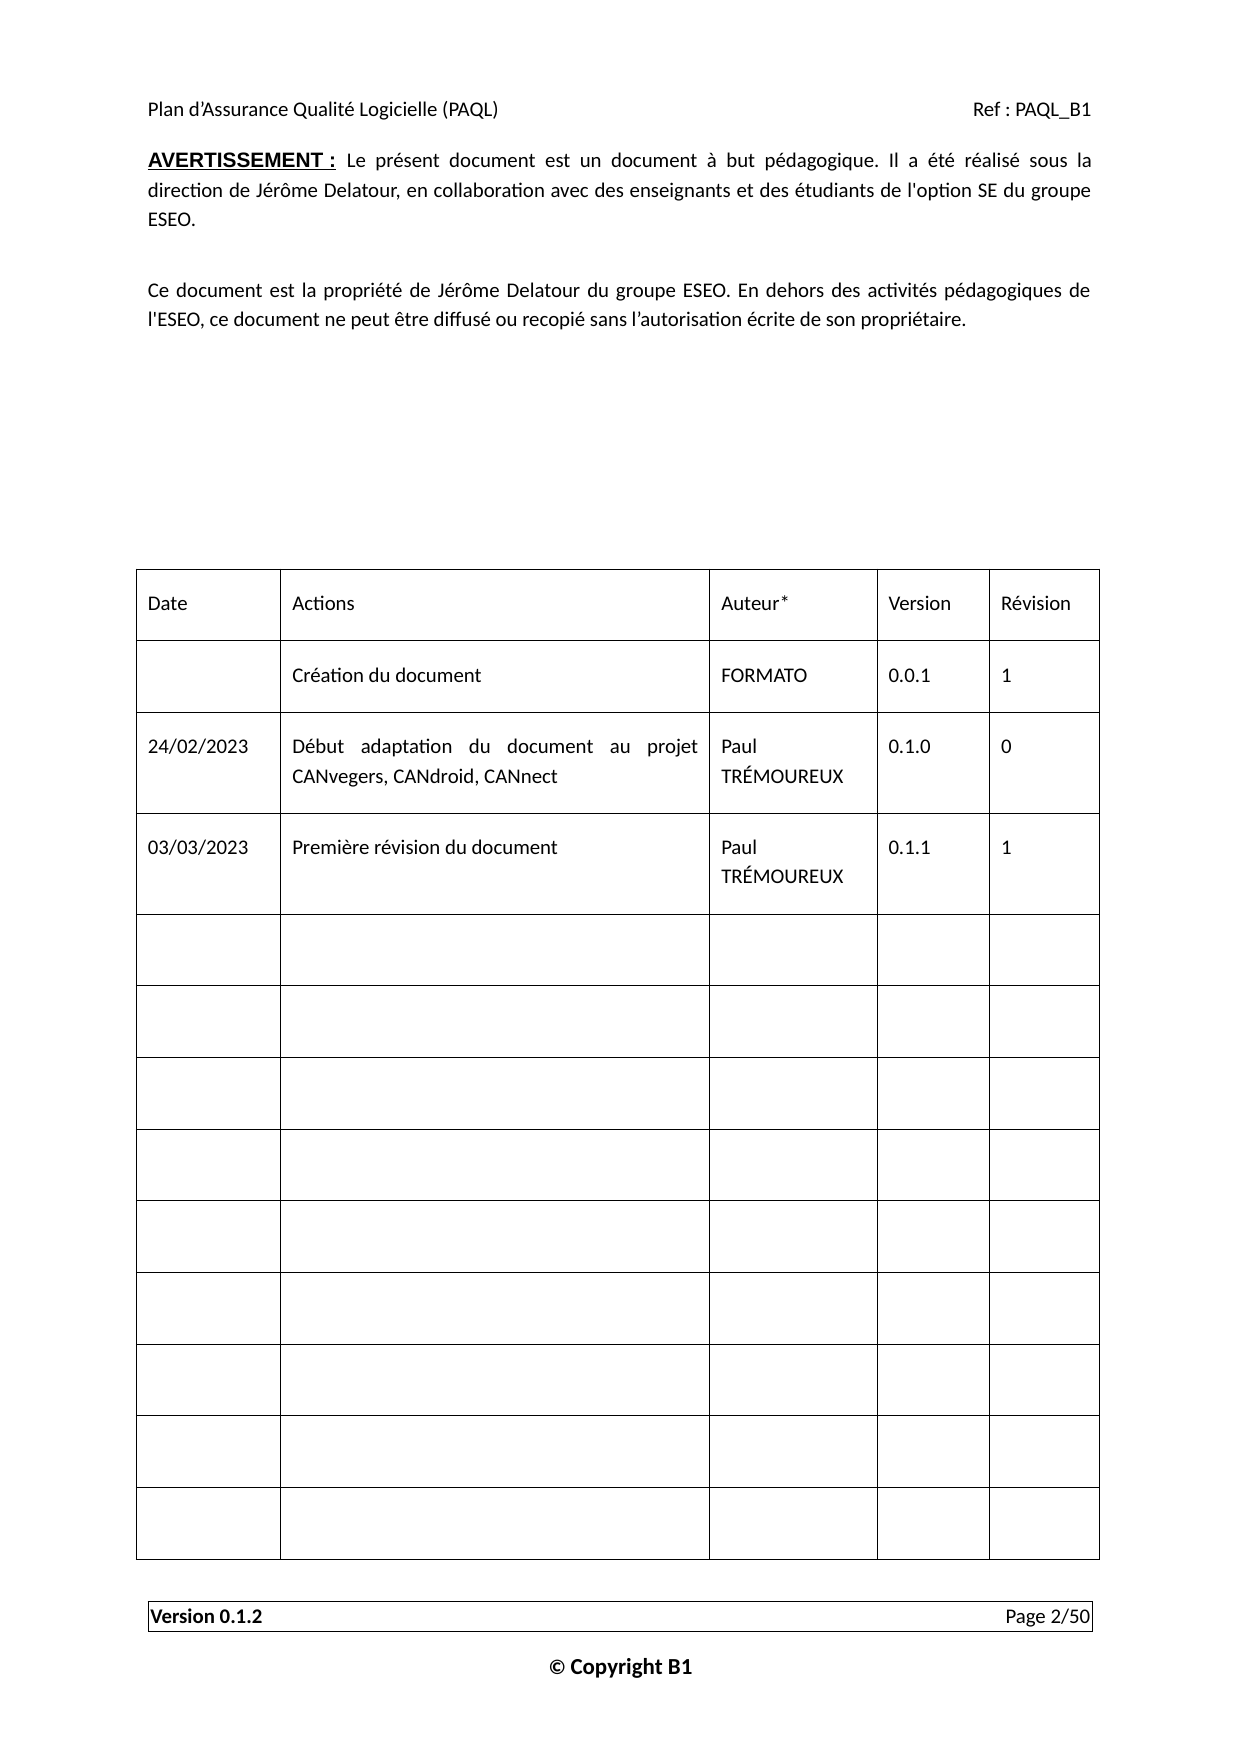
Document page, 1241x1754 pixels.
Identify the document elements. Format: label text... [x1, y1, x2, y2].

table_cell [281, 915, 709, 985]
table_cell [281, 1273, 709, 1343]
table_header Version [878, 570, 989, 640]
table_cell 0 [990, 713, 1099, 813]
table_header Auteur* [710, 570, 877, 640]
table_cell 0.0.1 [878, 641, 989, 712]
table_cell [137, 986, 280, 1057]
table_cell 1 [990, 641, 1099, 712]
table_cell [281, 1058, 709, 1128]
table_cell 0.1.0 [878, 713, 989, 813]
table_cell [990, 1416, 1099, 1487]
table_cell [990, 1130, 1099, 1200]
table_cell [878, 1345, 989, 1415]
table_cell [137, 1273, 280, 1343]
table_cell Début adaptation du document au projet CANvegers, CANdroid, CANnect [281, 713, 709, 813]
table_cell [878, 1273, 989, 1343]
table_cell [137, 1058, 280, 1128]
table_cell [710, 1058, 877, 1128]
table_cell Paul TRÉMOUREUX [710, 814, 877, 913]
table_cell 0.1.1 [878, 814, 989, 913]
table_cell [137, 915, 280, 985]
table_cell [137, 1130, 280, 1200]
table_cell [878, 1201, 989, 1272]
table_cell [990, 1273, 1099, 1343]
table_cell [710, 1345, 877, 1415]
table_cell Création du document [281, 641, 709, 712]
table_cell [878, 1130, 989, 1200]
table_cell [990, 915, 1099, 985]
text AVERTISSEMENT : Le présent document est un document à but pédagogique. Il a été réalisé sous la direction de Jérôme Delatour, en collaboration avec des enseignants et des étudiants de l'option SE du groupe ESEO. [148, 148, 1093, 231]
table_cell [281, 1416, 709, 1487]
table_cell [137, 1345, 280, 1415]
table_cell [878, 986, 989, 1057]
table_header Date [137, 570, 280, 640]
table_cell [710, 1130, 877, 1200]
table_cell [990, 986, 1099, 1057]
table_cell 1 [990, 814, 1099, 913]
table_cell [710, 1416, 877, 1487]
table_cell [990, 1058, 1099, 1128]
table_header Actions [281, 570, 709, 640]
table_cell [137, 641, 280, 712]
table_cell [710, 1488, 877, 1558]
table_cell [878, 1488, 989, 1558]
table_cell [878, 1058, 989, 1128]
table_cell [281, 986, 709, 1057]
table_cell 24/02/2023 [137, 713, 280, 813]
table_cell [281, 1488, 709, 1558]
table_cell [710, 986, 877, 1057]
table_cell [878, 915, 989, 985]
table_cell [878, 1416, 989, 1487]
table_cell 03/03/2023 [137, 814, 280, 913]
table_cell [990, 1488, 1099, 1558]
table_cell [137, 1488, 280, 1558]
table_header Révision [990, 570, 1099, 640]
table_cell [710, 1273, 877, 1343]
table_cell Première révision du document [281, 814, 709, 913]
table_cell [137, 1201, 280, 1272]
table_cell [990, 1201, 1099, 1272]
table_cell [710, 915, 877, 985]
table_cell [137, 1416, 280, 1487]
table_cell [710, 1201, 877, 1272]
table_cell [281, 1345, 709, 1415]
table_cell Paul TRÉMOUREUX [710, 713, 877, 813]
table_cell [281, 1201, 709, 1272]
table_cell FORMATO [710, 641, 877, 712]
table_cell [990, 1345, 1099, 1415]
table_cell [281, 1130, 709, 1200]
text Ce document est la propriété de Jérôme Delatour du groupe ESEO. En dehors des activités pédagogiques de l'ESEO, ce document ne peut être diffusé ou recopié sans l’autorisation écrite de son propriétaire. [148, 277, 1093, 331]
